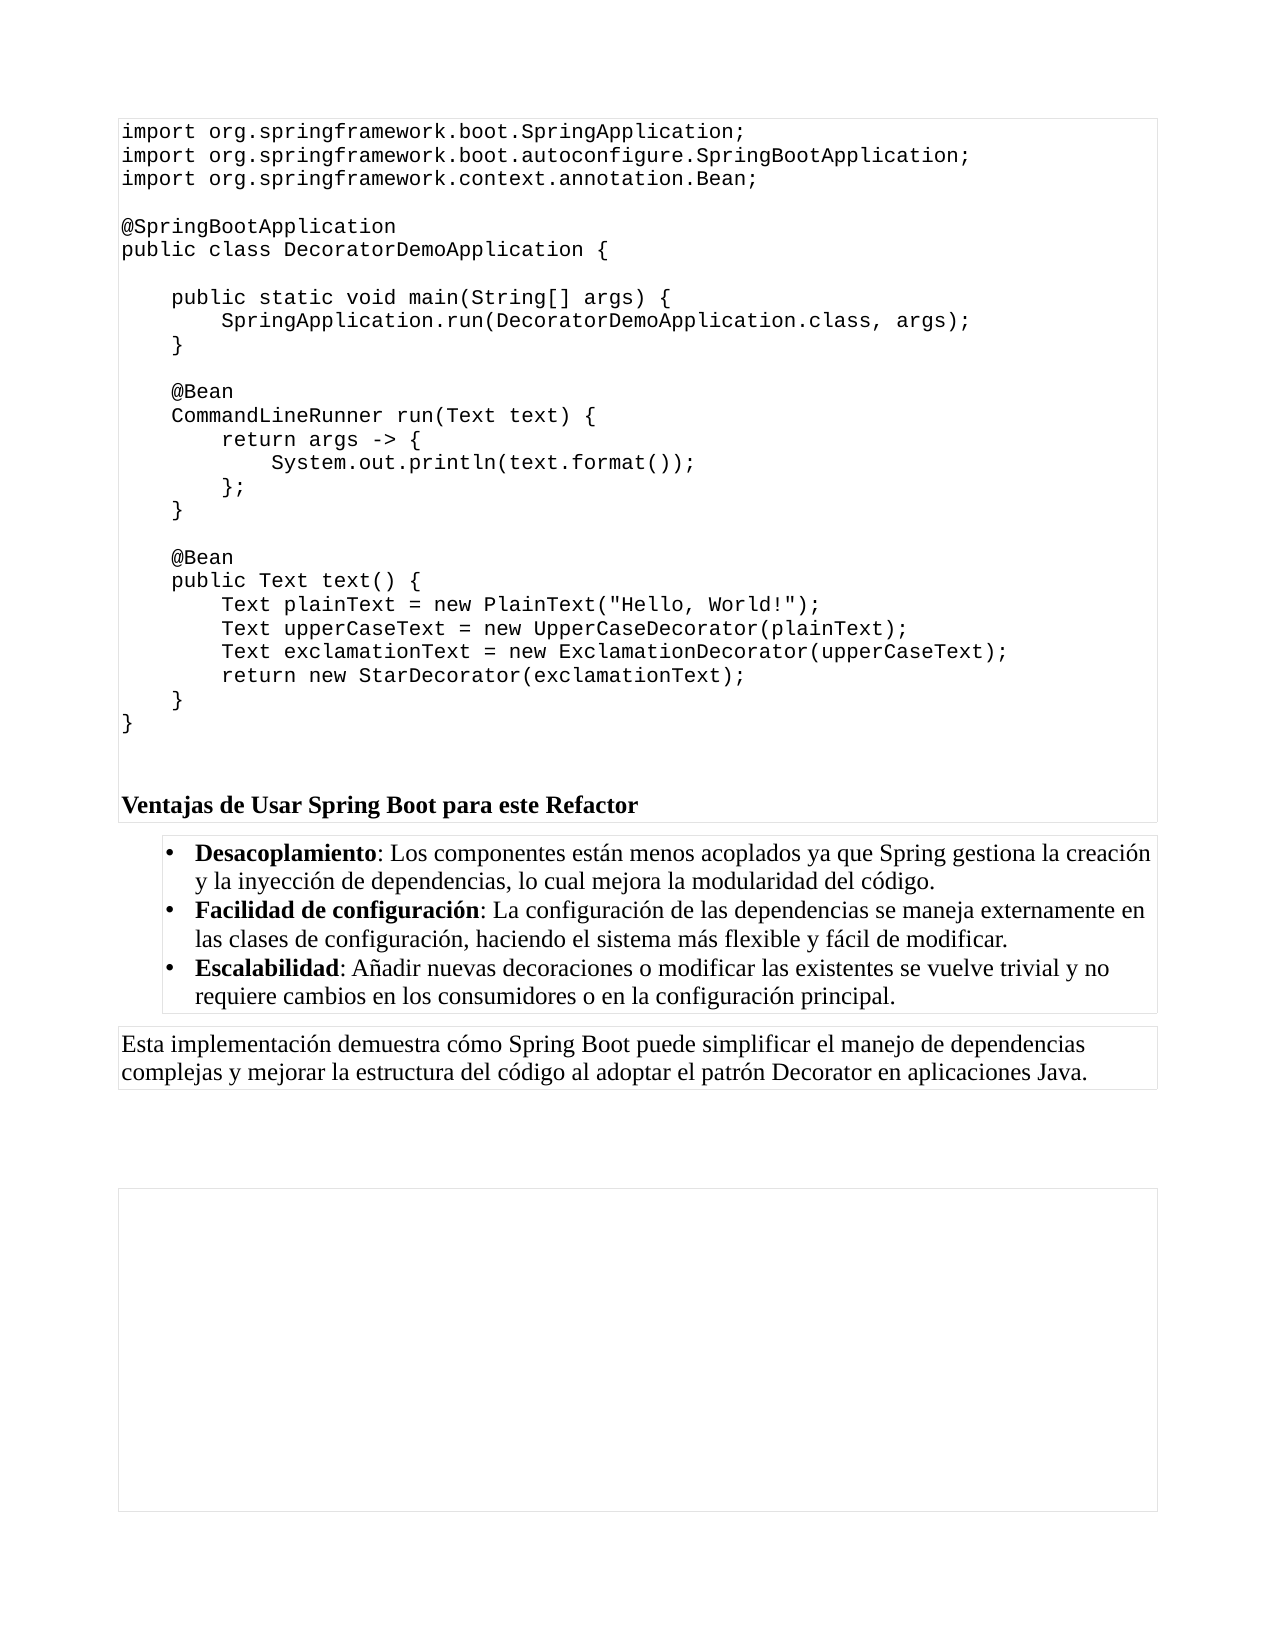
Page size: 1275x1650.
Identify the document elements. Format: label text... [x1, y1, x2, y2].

text } [119, 686, 1157, 709]
text Text plainText = new PlainText("Hello, World!"); [119, 591, 1157, 615]
text @Bean [119, 544, 1157, 567]
text return args -> { [119, 426, 1157, 449]
list Escalabilidad: Añadir nuevas decoraciones o modificar las existentes se vuelve trivial y no requiere cambios en los consumidores o en la configuración principal. [163, 950, 1157, 1013]
text public class DecoratorDemoApplication { [119, 236, 1157, 263]
text @Bean [119, 378, 1157, 402]
text public static void main(String[] args) { [119, 284, 1157, 307]
text SpringApplication.run(DecoratorDemoApplication.class, args); [119, 307, 1157, 331]
text @SpringBootApplication [119, 213, 1157, 236]
subtitle Ventajas de Usar Spring Boot para este Refactor [119, 787, 1157, 822]
list Facilidad de configuración: La configuración de las dependencias se maneja externamente en las clases de configuración, haciendo el sistema más flexible y fácil de modificar. [163, 892, 1157, 950]
text import org.springframework.boot.SpringApplication; [119, 119, 1157, 142]
text } [119, 709, 1157, 736]
text public Text text() { [119, 567, 1157, 591]
text Esta implementación demuestra cómo Spring Boot puede simplificar el manejo de dependencias complejas y mejorar la estructura del código al adoptar el patrón Decorator en aplicaciones Java. [119, 1027, 1157, 1089]
list Desacoplamiento: Los componentes están menos acoplados ya que Spring gestiona la creación y la inyección de dependencias, lo cual mejora la modularidad del código. [163, 836, 1157, 892]
text import org.springframework.context.annotation.Bean; [119, 165, 1157, 192]
text Text upperCaseText = new UpperCaseDecorator(plainText); [119, 615, 1157, 638]
text System.out.println(text.format()); [119, 449, 1157, 473]
text CommandLineRunner run(Text text) { [119, 402, 1157, 426]
text return new StarDecorator(exclamationText); [119, 662, 1157, 686]
text } [119, 496, 1157, 523]
text }; [119, 473, 1157, 496]
text import org.springframework.boot.autoconfigure.SpringBootApplication; [119, 142, 1157, 165]
text Text exclamationText = new ExclamationDecorator(upperCaseText); [119, 638, 1157, 662]
text } [119, 331, 1157, 358]
